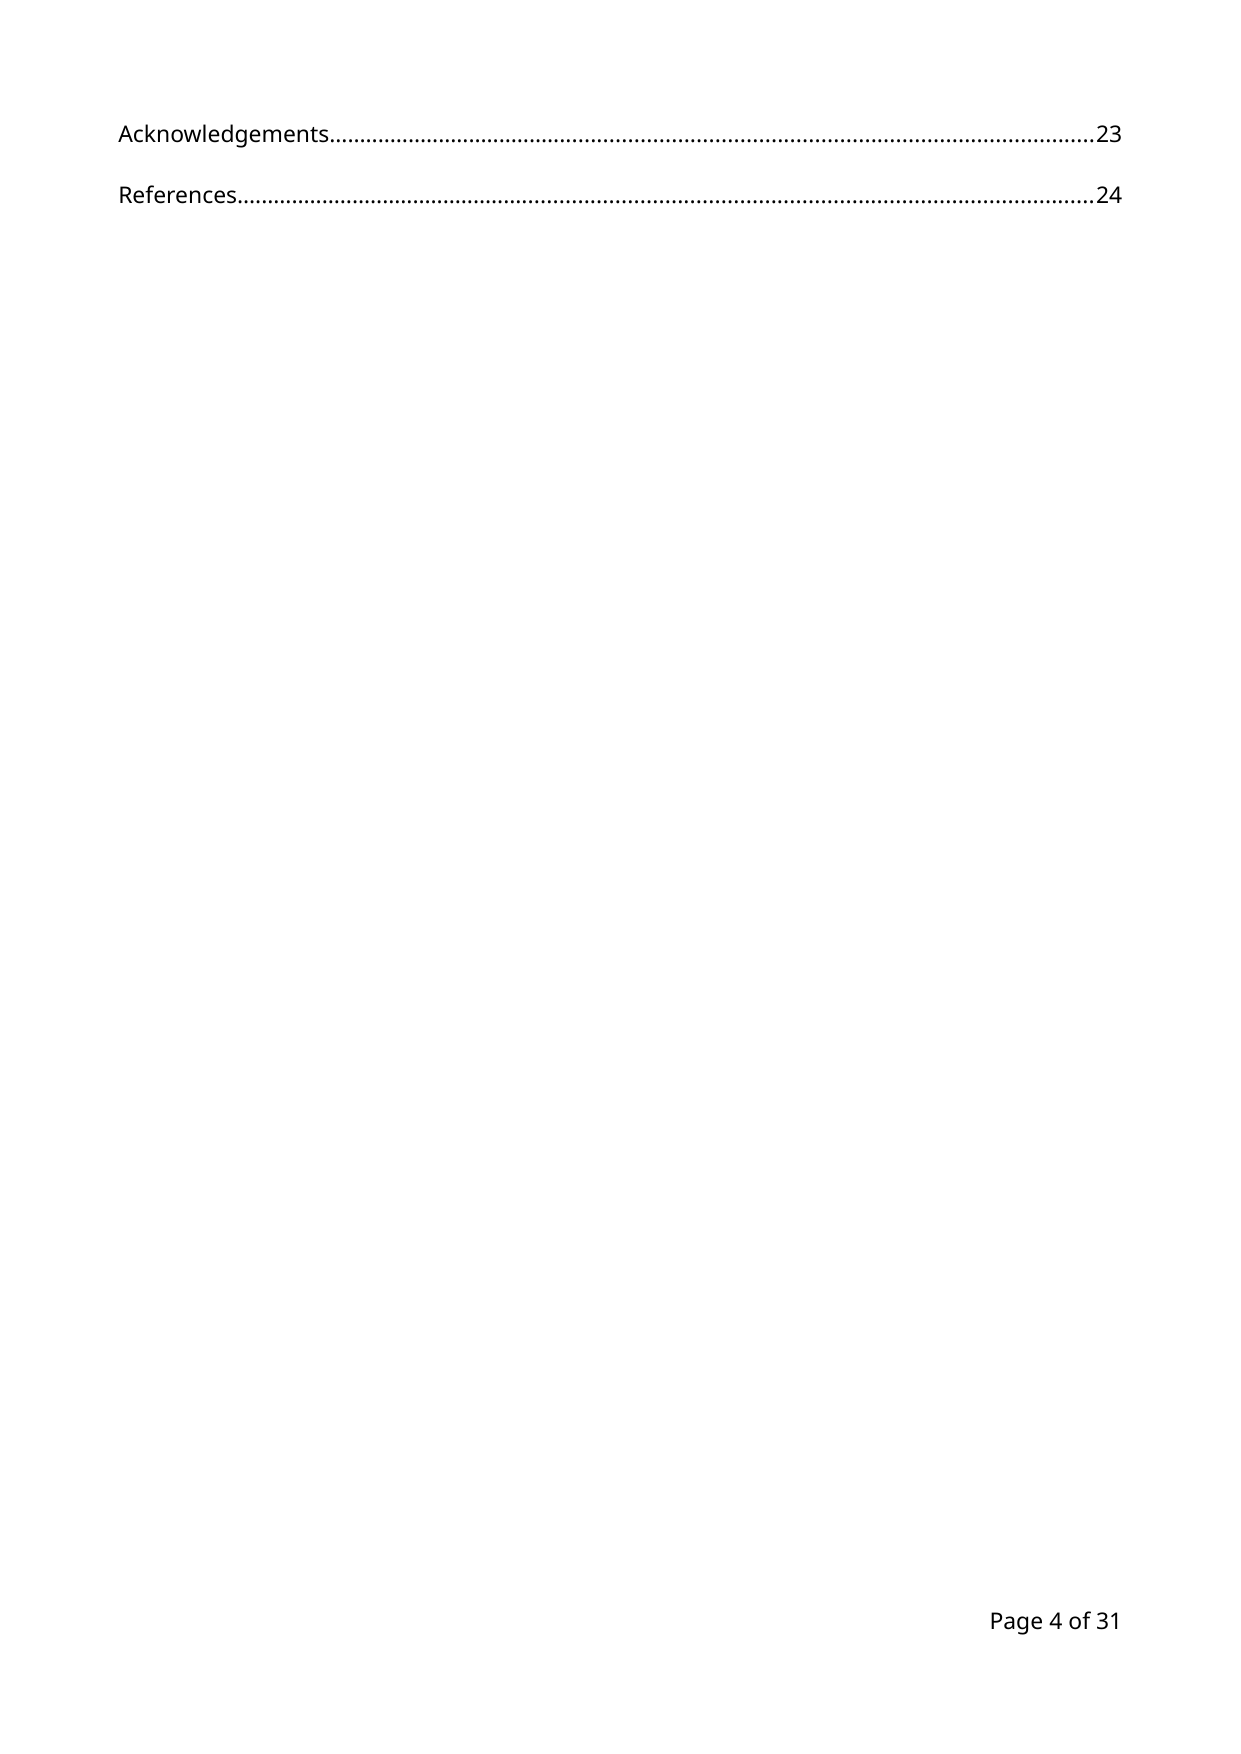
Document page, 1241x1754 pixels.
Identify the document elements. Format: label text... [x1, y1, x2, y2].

text References 24 [118, 179, 1122, 210]
text Acknowledgements 23 [118, 118, 1122, 149]
